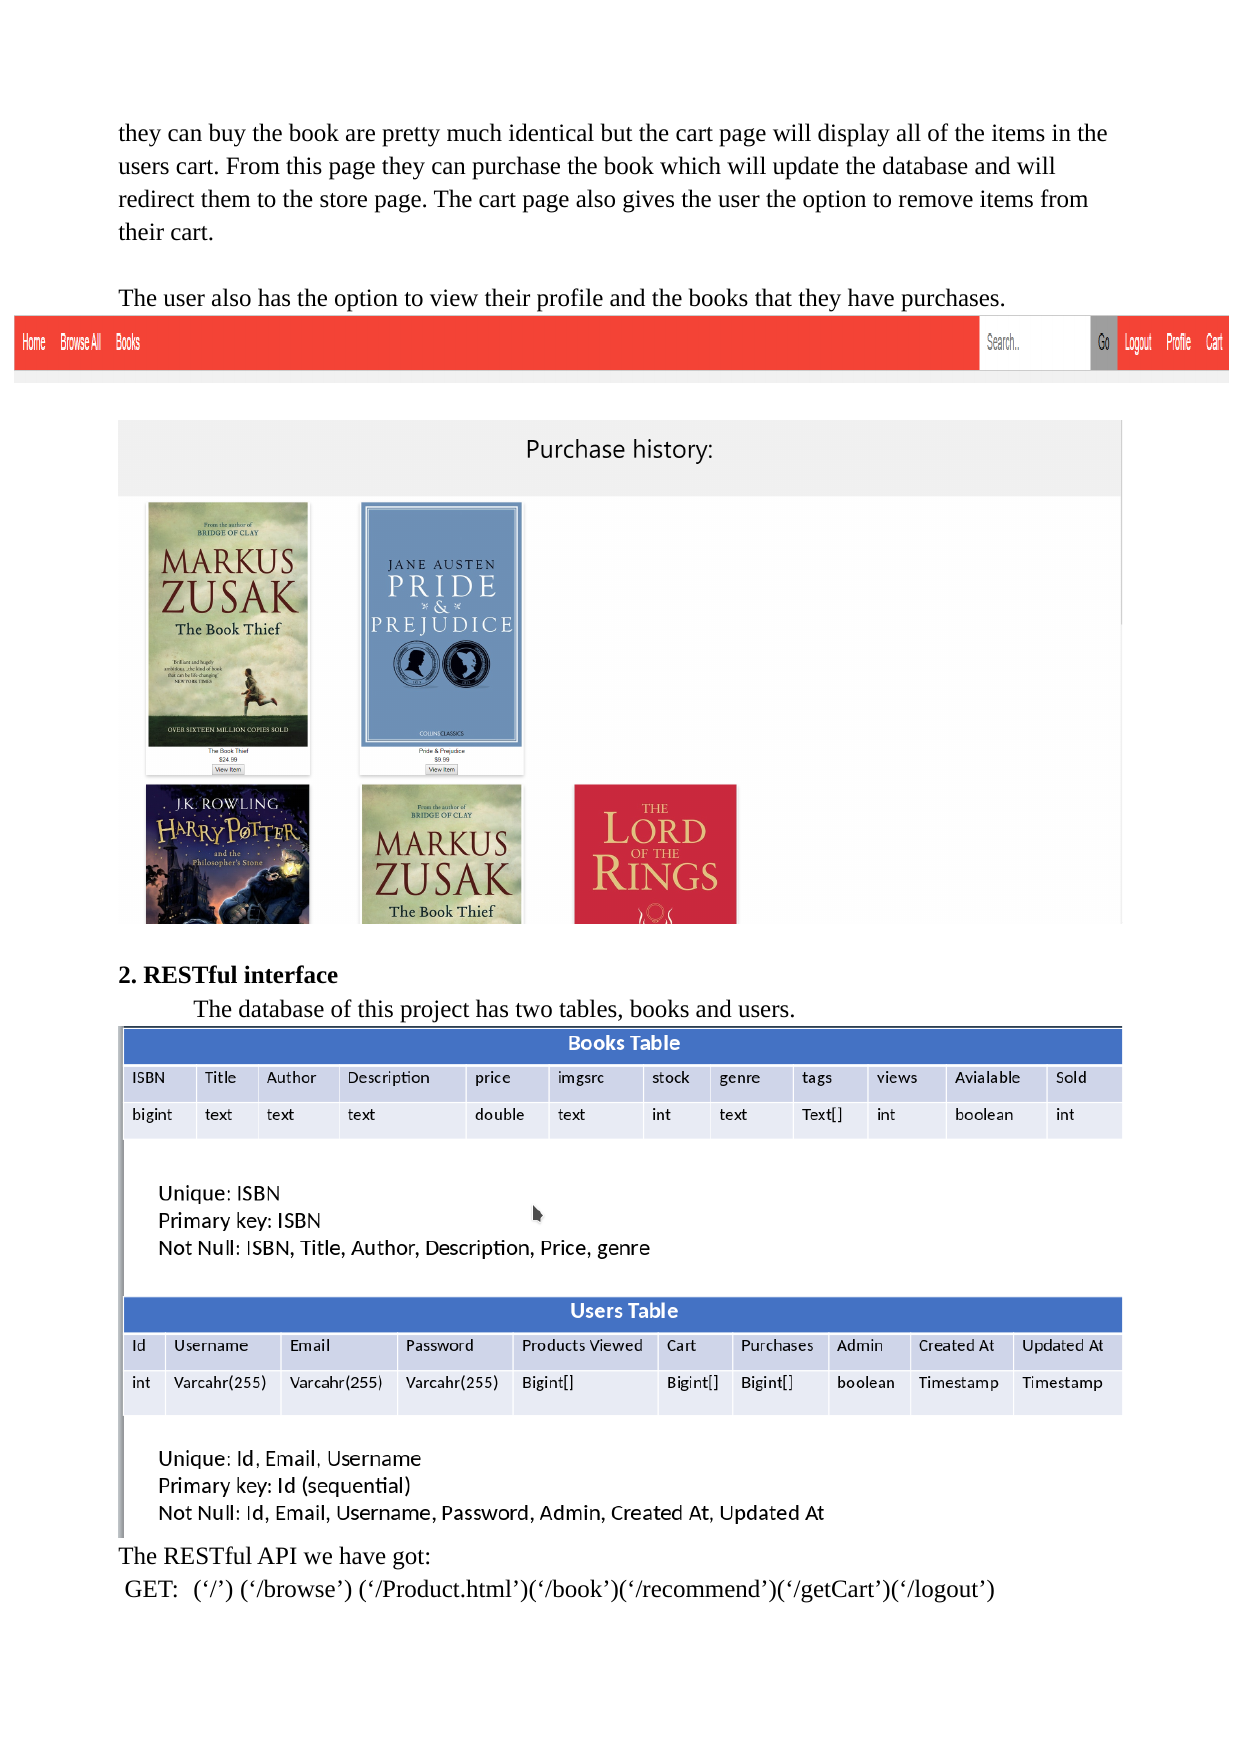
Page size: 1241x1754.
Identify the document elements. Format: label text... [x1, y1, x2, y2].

text GET: (‘/’) (‘/browse’) (‘/Product.html’)(‘/book’)(‘/recommend’)(‘/getCart’)(‘/logout’) [118, 1574, 1122, 1603]
text The user also has the option to view their profile and the books that they have purchases. [118, 283, 1122, 312]
text The RESTful API we have got: [118, 1538, 1122, 1570]
text The database of this project has two tables, books and users. [118, 994, 1122, 1022]
text 2. RESTful interface [118, 961, 1122, 989]
text they can buy the book are pretty much identical but the cart page will display all of the items in the users cart. From this page they can purchase the book which will update the database and will redirect them to the store page. The cart page also gives the user the option to remove items from their cart. [118, 118, 1122, 246]
